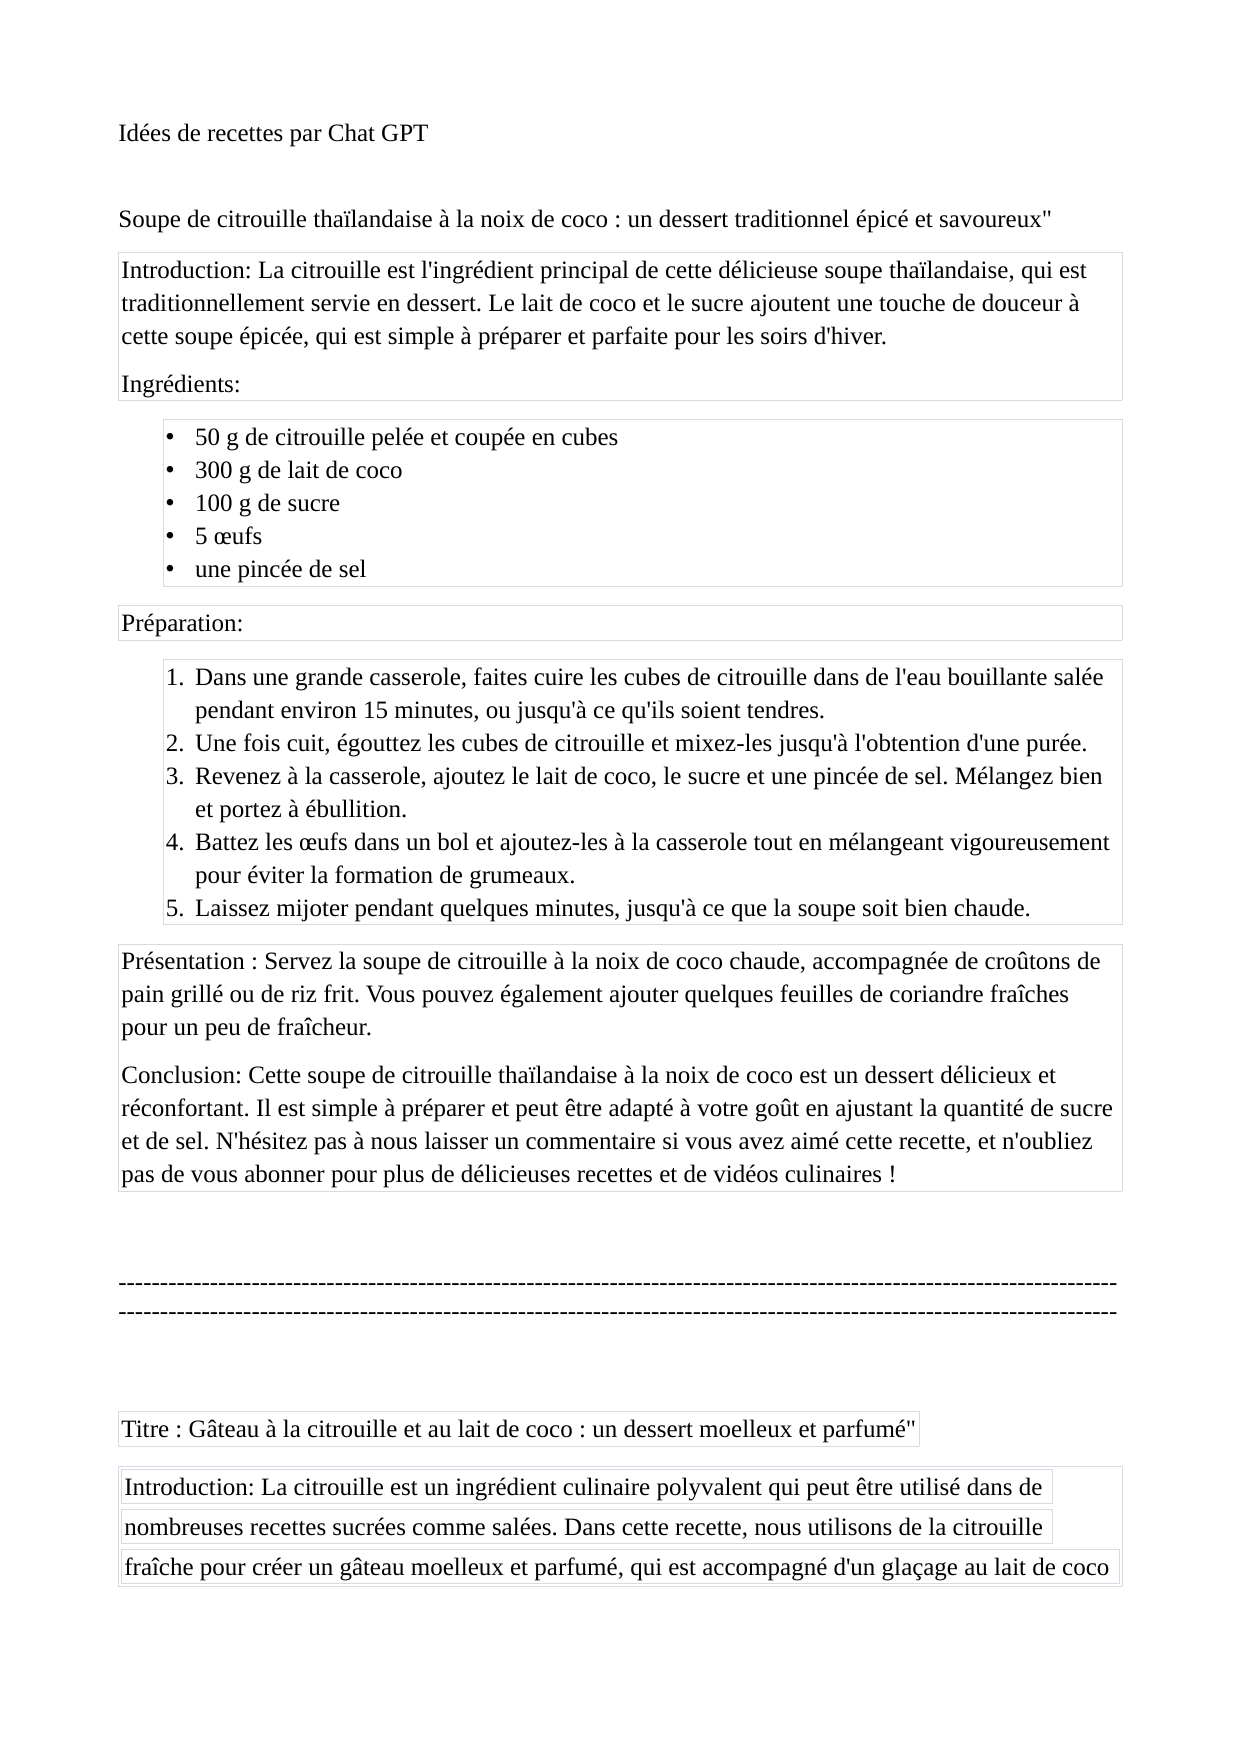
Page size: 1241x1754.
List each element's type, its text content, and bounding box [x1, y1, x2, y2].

list Laissez mijoter pendant quelques minutes, jusqu'à ce que la soupe soit bien chaude. [164, 890, 1122, 924]
text Présentation : Servez la soupe de citrouille à la noix de coco chaude, accompagnée de croûtons de pain grillé ou de riz frit. Vous pouvez également ajouter quelques feuilles de coriandre fraîches pour un peu de fraîcheur. [119, 945, 1122, 1041]
list une pincée de sel [164, 551, 1122, 586]
text Introduction: La citrouille est l'ingrédient principal de cette délicieuse soupe thaïlandaise, qui est traditionnellement servie en dessert. Le lait de coco et le sucre ajoutent une touche de douceur à cette soupe épicée, qui est simple à préparer et parfaite pour les soirs d'hiver. [119, 253, 1122, 350]
text Titre : Gâteau à la citrouille et au lait de coco : un dessert moelleux et parfumé" [119, 1412, 919, 1446]
list 100 g de sucre [164, 485, 1122, 517]
text Soupe de citrouille thaïlandaise à la noix de coco : un dessert traditionnel épicé et savoureux" [118, 204, 1122, 233]
list Une fois cuit, égouttez les cubes de citrouille et mixez-les jusqu'à l'obtention d'une purée. [164, 725, 1122, 756]
list Dans une grande casserole, faites cuire les cubes de citrouille dans de l'eau bouillante salée pendant environ 15 minutes, ou jusqu'à ce qu'ils soient tendres. [164, 660, 1122, 723]
text Conclusion: Cette soupe de citrouille thaïlandaise à la noix de coco est un dessert délicieux et réconfortant. Il est simple à préparer et peut être adapté à votre goût en ajustant la quantité de sucre et de sel. N'hésitez pas à nous laisser un commentaire si vous avez aimé cette recette, et n'oubliez pas de vous abonner pour plus de délicieuses recettes et de vidéos culinaires ! [119, 1057, 1122, 1191]
text Idées de recettes par Chat GPT [118, 118, 1122, 147]
list 300 g de lait de coco [164, 452, 1122, 484]
list Revenez à la casserole, ajoutez le lait de coco, le sucre et une pincée de sel. Mélangez bien et portez à ébullition. [164, 758, 1122, 822]
list 50 g de citrouille pelée et coupée en cubes [164, 420, 1122, 451]
text [920, 1411, 1122, 1446]
text Préparation: [119, 606, 1122, 640]
text ------------------------------------------------------------------------------------------------------------------------------------------------------------------------------------------------------------------------------------------------ [118, 1267, 1122, 1325]
text Introduction: La citrouille est un ingrédient culinaire polyvalent qui peut être utilisé dans de nombreuses recettes sucrées comme salées. Dans cette recette, nous utilisons de la citrouille fraîche pour créer un gâteau moelleux et parfumé, qui est accompagné d'un glaçage au lait de coco [119, 1467, 1122, 1586]
text Ingrédients: [119, 366, 1122, 400]
list Battez les œufs dans un bol et ajoutez-les à la casserole tout en mélangeant vigoureusement pour éviter la formation de grumeaux. [164, 824, 1122, 888]
list 5 œufs [164, 518, 1122, 550]
